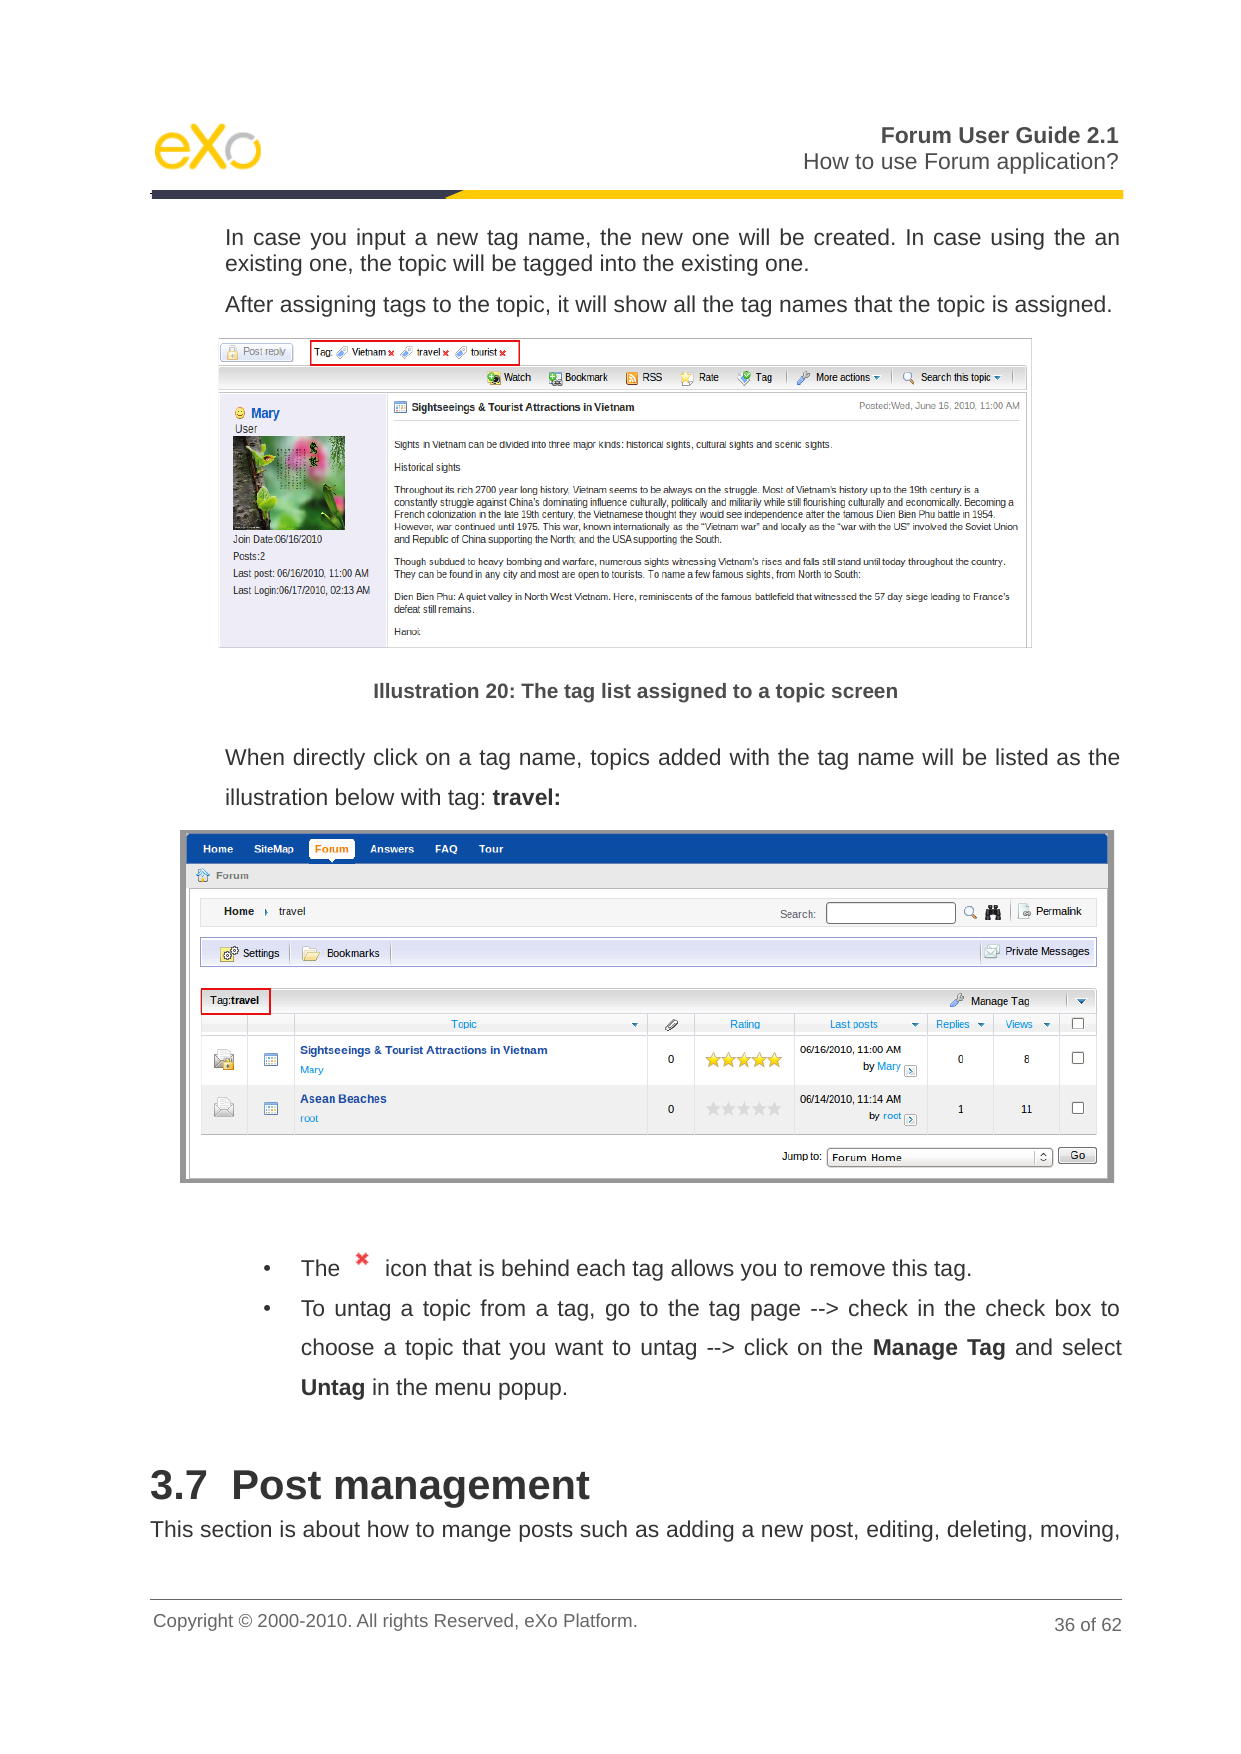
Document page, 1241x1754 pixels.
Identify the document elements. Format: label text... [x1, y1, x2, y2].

list The icon that is behind each tag allows you to remove this tag. [263, 1243, 1122, 1282]
subtitle Post management [150, 1460, 1122, 1508]
list To untag a topic from a tag, go to the tag page --> check in the check box to choose a topic that you want to untag --> click on the Manage Tag and select Untag in the menu popup. [263, 1295, 1122, 1400]
picture [353, 1250, 372, 1270]
picture [218, 338, 1032, 648]
list In case you input a new tag name, the new one will be created. In case using the an existing one, the topic will be tagged into the existing one. [187, 223, 1122, 276]
list After assigning tags to the topic, it will show all the tag names that the topic is assigned. [187, 291, 1122, 318]
text This section is about how to mange posts such as adding a new post, editing, deleting, moving, [150, 1516, 1122, 1542]
picture [151, 190, 1124, 199]
list When directly click on a tag name, topics added with the tag name will be listed as the illustration below with tag: travel: [187, 744, 1122, 810]
picture [180, 830, 1115, 1183]
list Illustration 20: The tag list assigned to a topic screen [192, 400, 1080, 703]
picture [155, 123, 262, 170]
